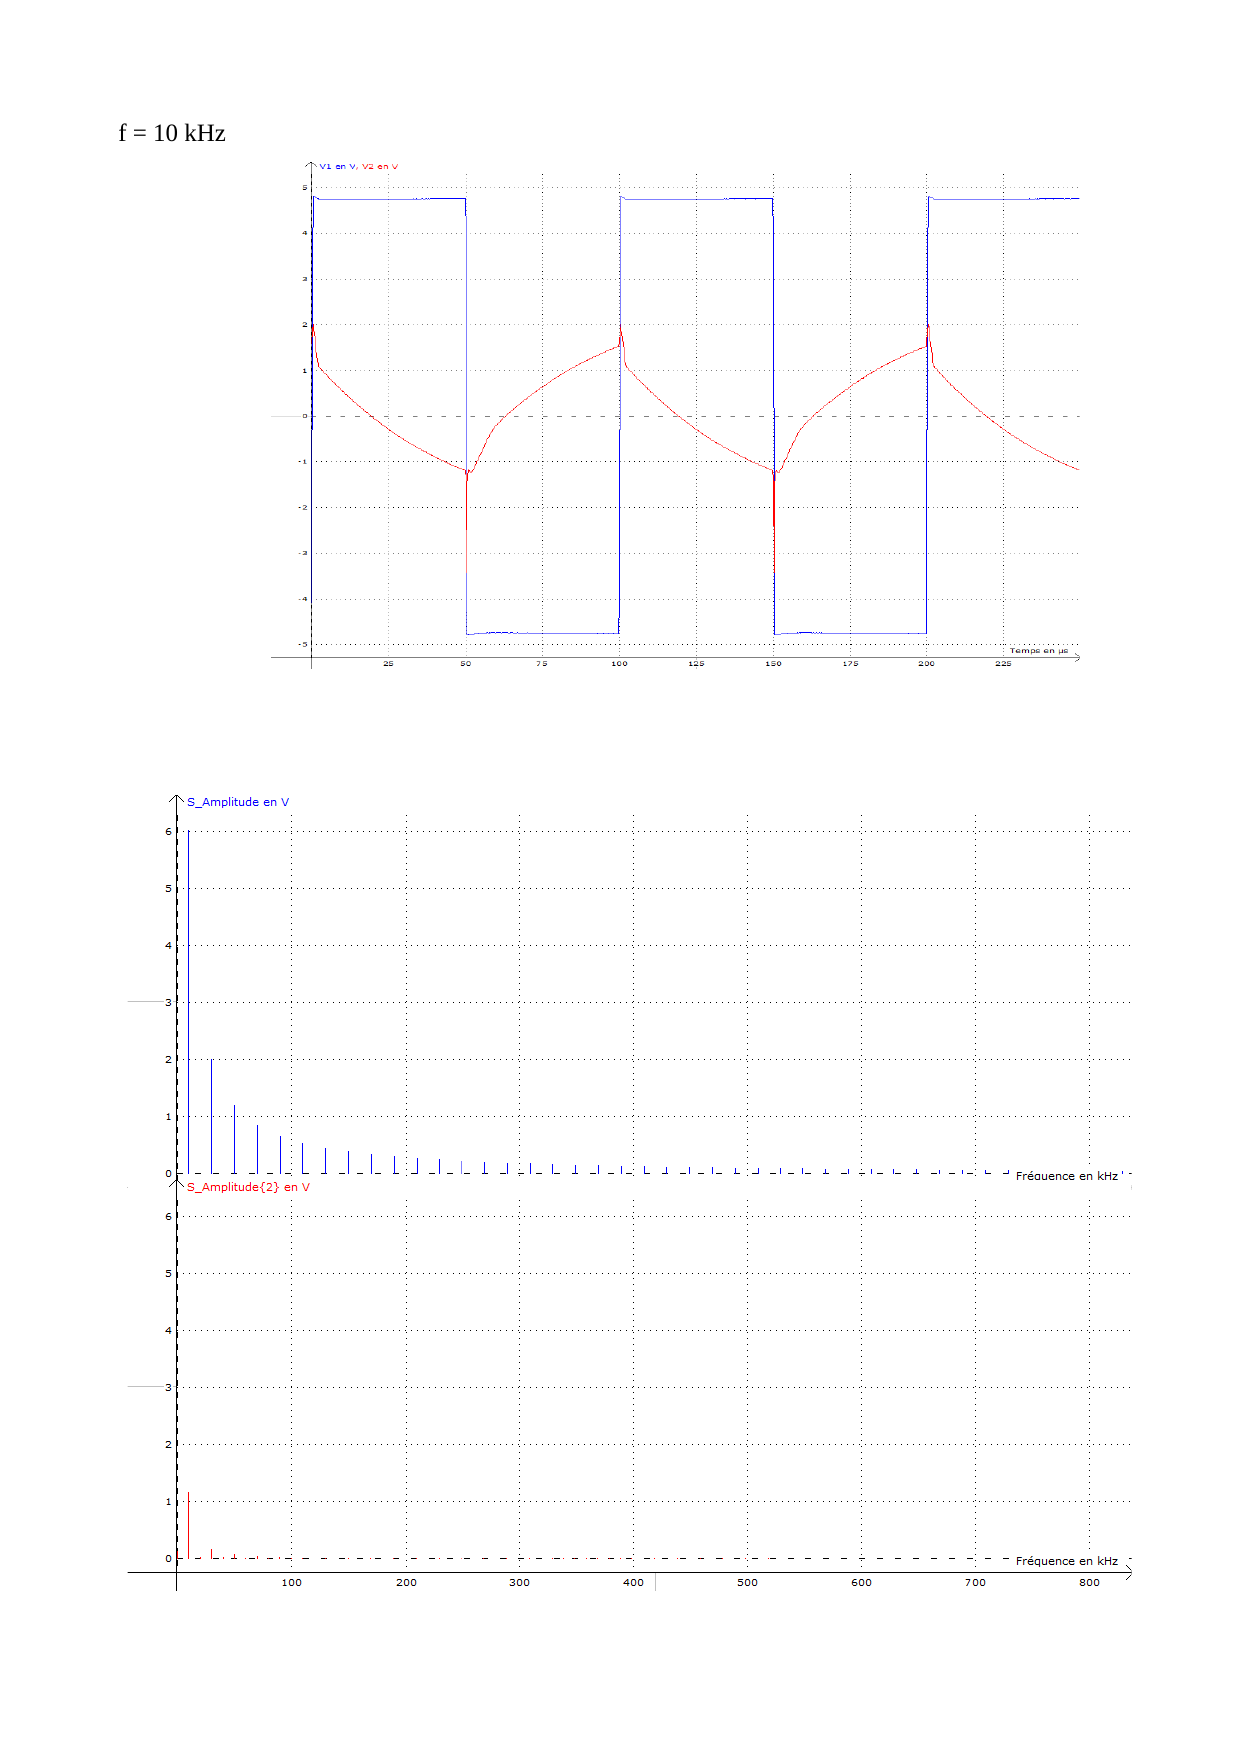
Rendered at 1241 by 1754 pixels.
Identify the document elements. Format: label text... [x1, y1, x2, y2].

picture [271, 162, 1080, 669]
text f = 10 kHz [118, 118, 1122, 147]
picture [127, 795, 1132, 1591]
